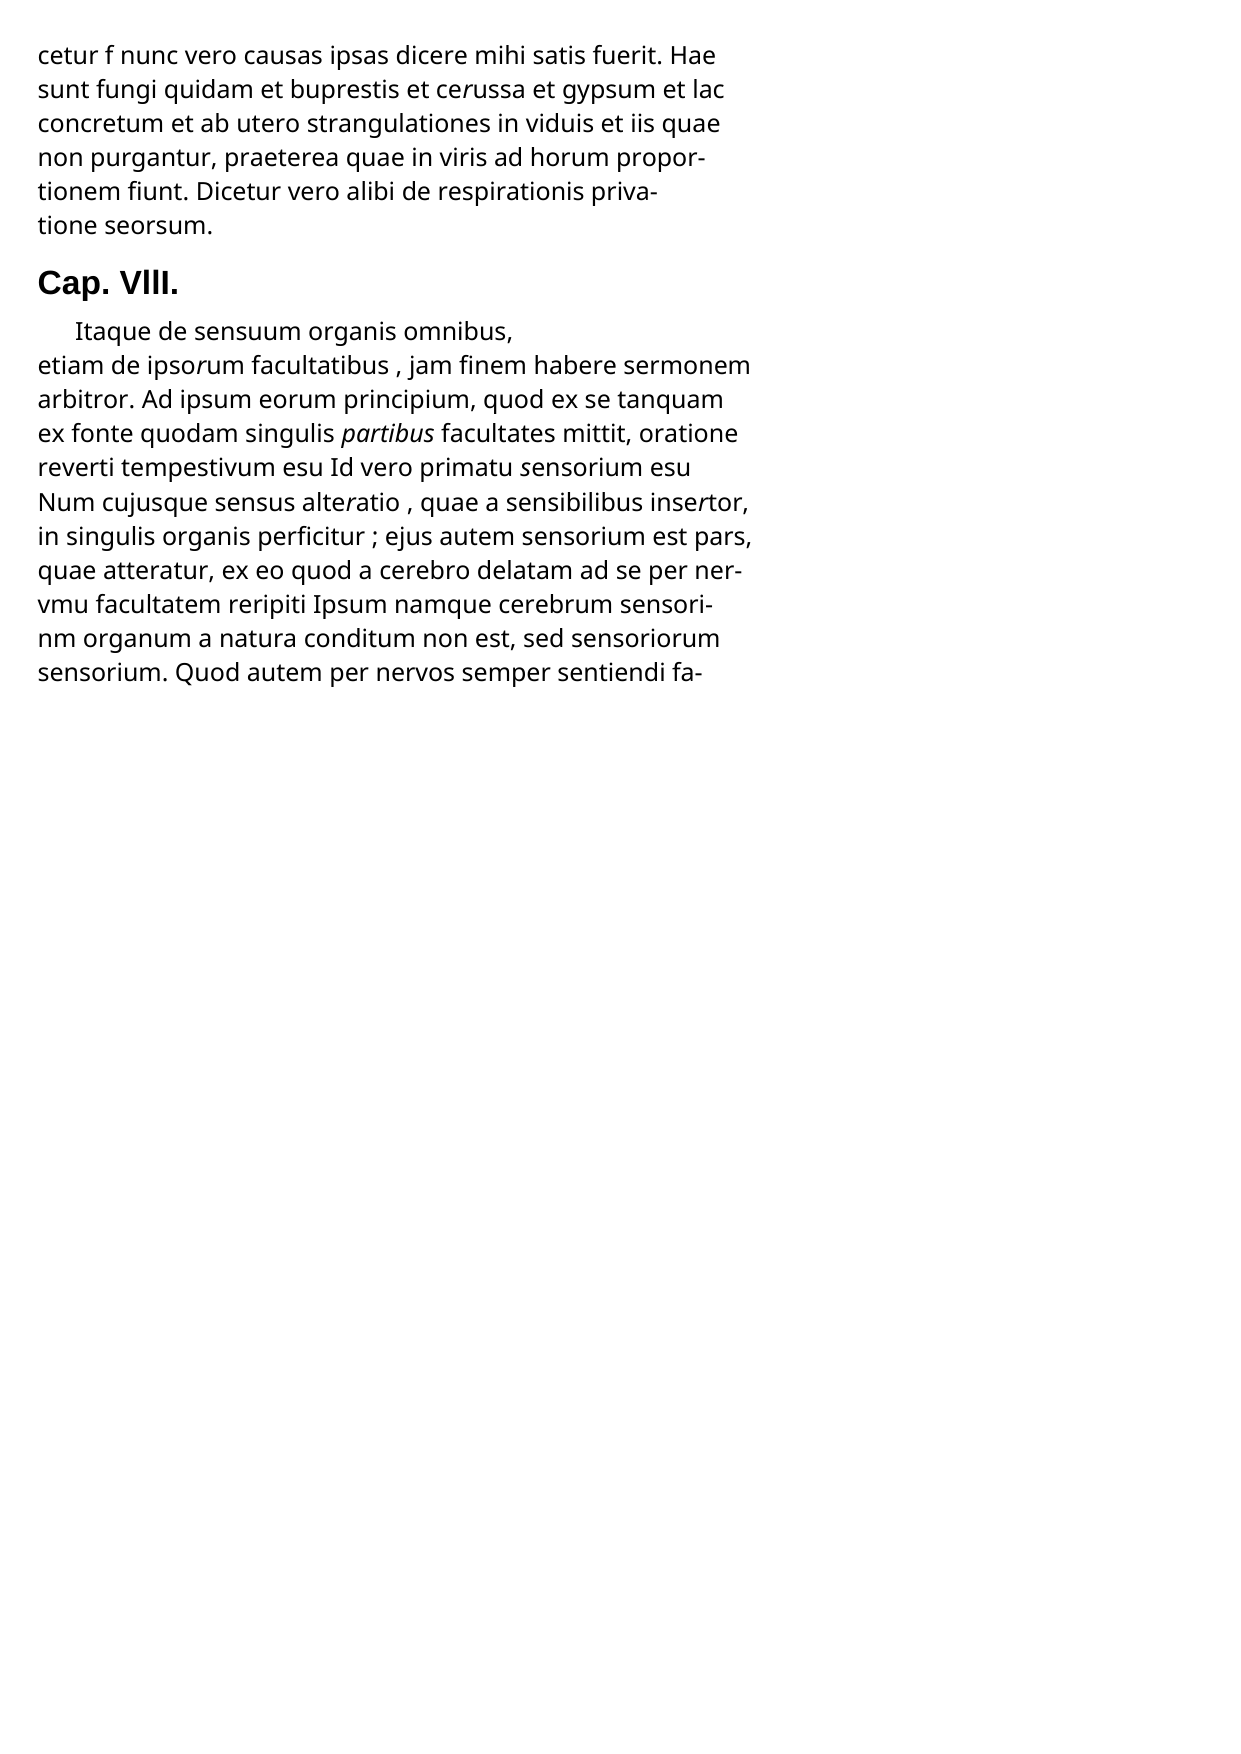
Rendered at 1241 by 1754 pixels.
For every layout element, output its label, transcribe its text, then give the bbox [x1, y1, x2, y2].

text cetur f nunc vero causas ipsas dicere mihi satis fuerit. Hae sunt fungi quidam et buprestis et cerussa et gypsum et lac concretum et ab utero strangulationes in viduis et iis quae non purgantur, praeterea quae in viris ad horum propor- tionem fiunt. Dicetur vero alibi de respirationis priva- tione seorsum. [37, 37, 1203, 242]
text Itaque de sensuum organis omnibus, etiam de ipsorum facultatibus , jam finem habere sermonem arbitror. Ad ipsum eorum principium, quod ex se tanquam ex fonte quodam singulis partibus facultates mittit, oratione reverti tempestivum esu Id vero primatu sensorium esu Num cujusque sensus alteratio , quae a sensibilibus insertor, in singulis organis perficitur ; ejus autem sensorium est pars, quae atteratur, ex eo quod a cerebro delatam ad se per ner- vmu facultatem reripiti Ipsum namque cerebrum sensori- nm organum a natura conditum non est, sed sensoriorum sensorium. Quod autem per nervos semper sentiendi fa- [37, 314, 1203, 688]
subtitle Cap. VllI. [37, 263, 1203, 301]
